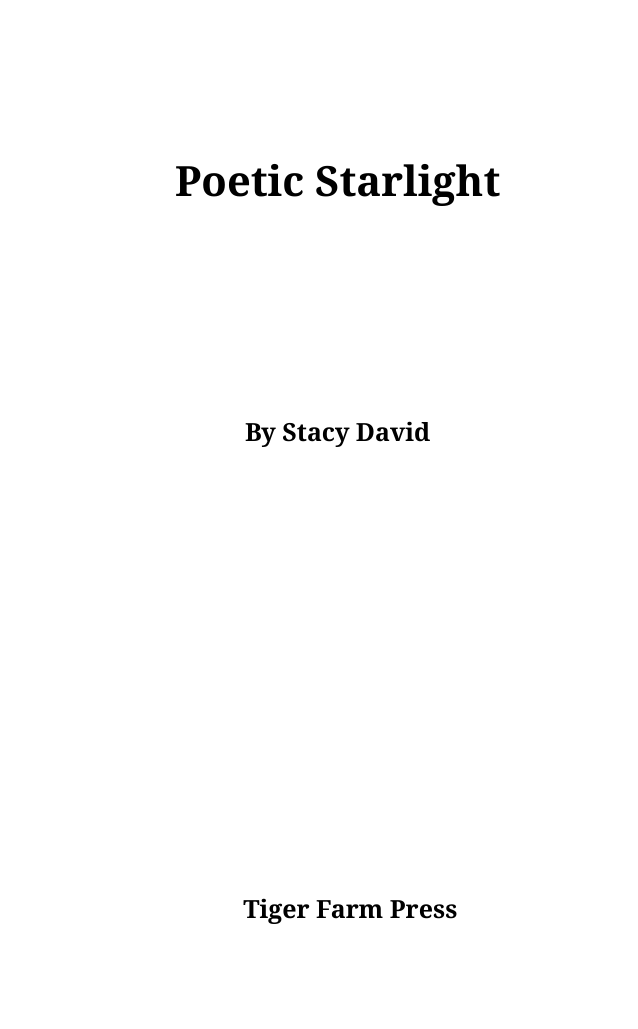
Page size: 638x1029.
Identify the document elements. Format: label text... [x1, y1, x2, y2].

text Poetic Starlight [112, 152, 562, 209]
text By Stacy David [112, 415, 562, 449]
text Tiger Farm Press [112, 892, 562, 926]
